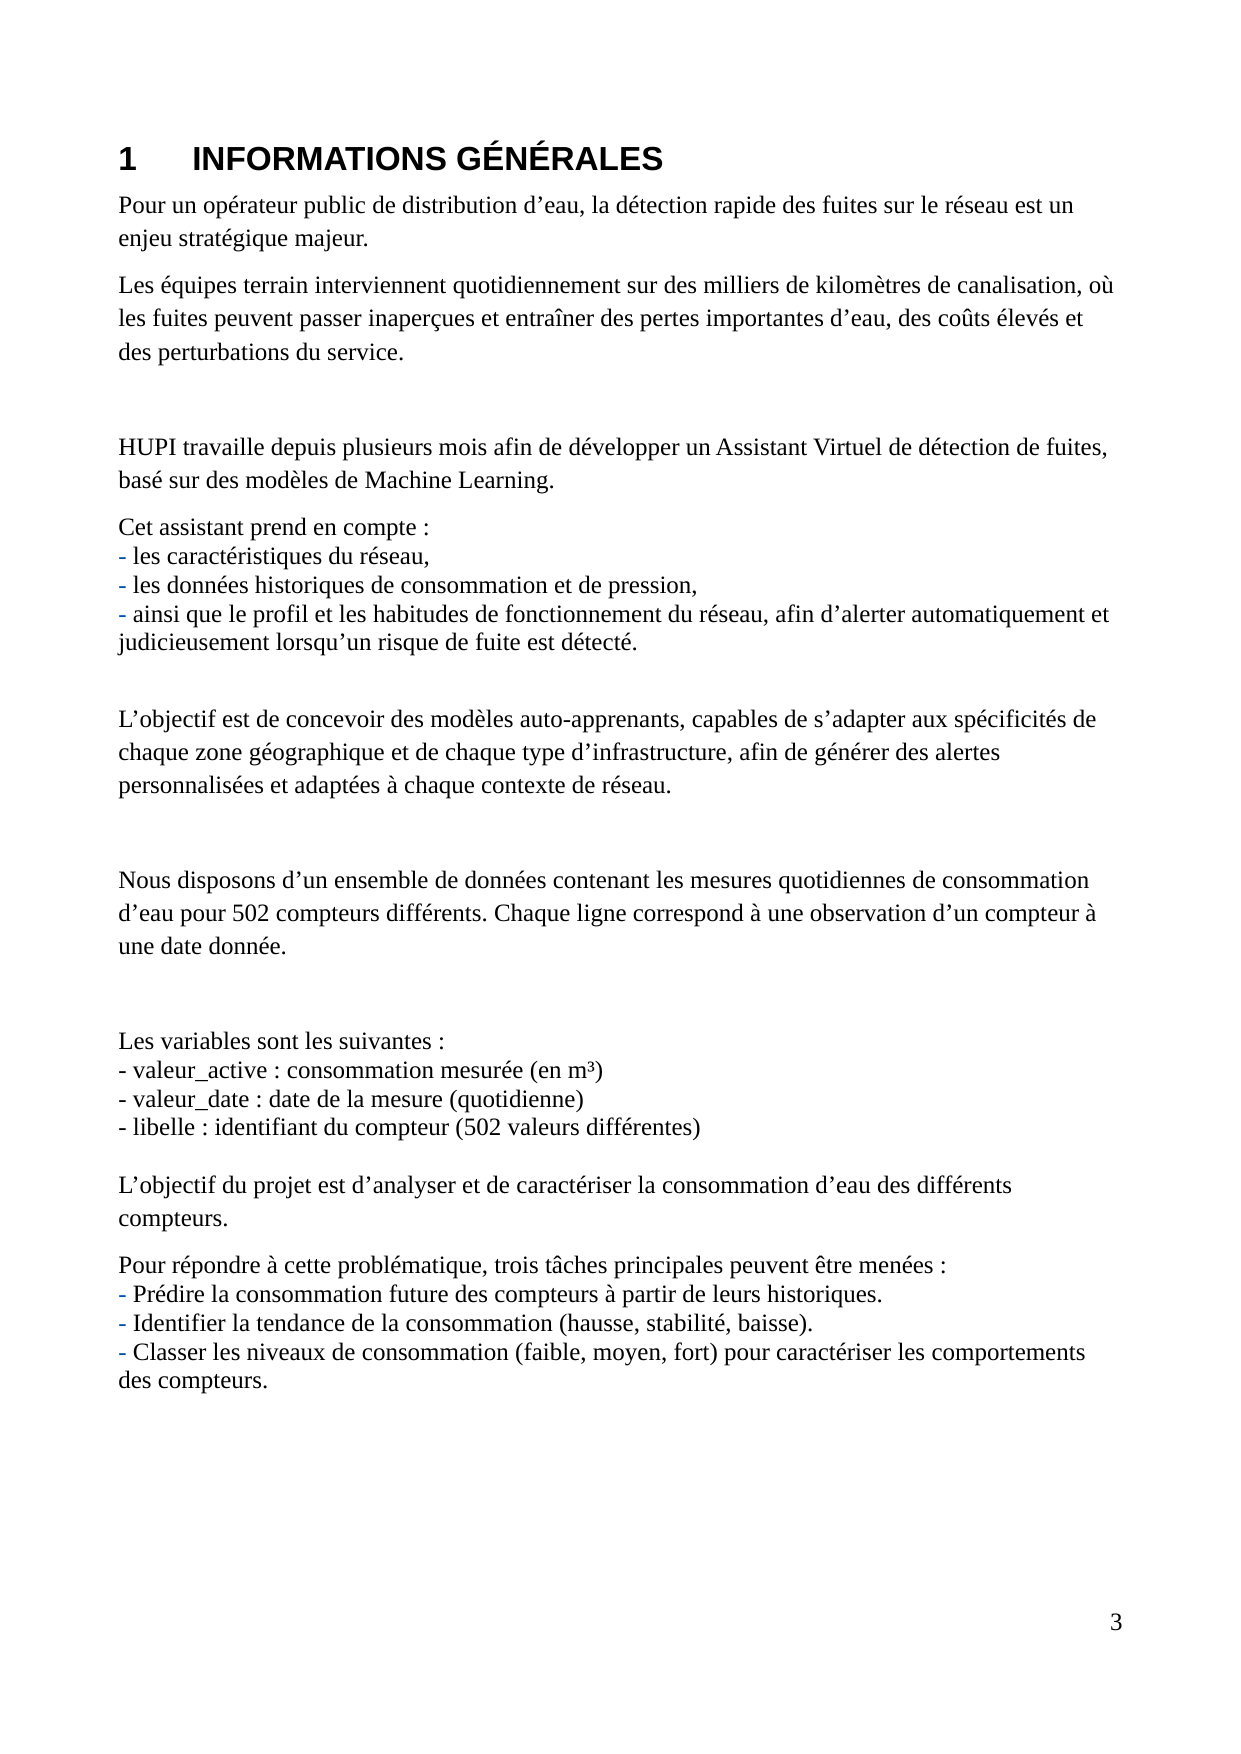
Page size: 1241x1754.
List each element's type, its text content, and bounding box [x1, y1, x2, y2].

list - libelle : identifiant du compteur (502 valeurs différentes) [118, 1112, 1122, 1141]
list - ainsi que le profil et les habitudes de fonctionnement du réseau, afin d’alerter automatiquement et judicieusement lorsqu’un risque de fuite est détecté. [118, 599, 1122, 656]
text L’objectif du projet est d’analyser et de caractériser la consommation d’eau des différents compteurs. [118, 1170, 1122, 1232]
text Pour un opérateur public de distribution d’eau, la détection rapide des fuites sur le réseau est un enjeu stratégique majeur. [118, 190, 1122, 252]
list - les données historiques de consommation et de pression, [118, 570, 1122, 599]
list - les caractéristiques du réseau, [118, 541, 1122, 570]
list - Classer les niveaux de consommation (faible, moyen, fort) pour caractériser les comportements des compteurs. [118, 1337, 1122, 1394]
text L’objectif est de concevoir des modèles auto-apprenants, capables de s’adapter aux spécificités de chaque zone géographique et de chaque type d’infrastructure, afin de générer des alertes personnalisées et adaptées à chaque contexte de réseau. [118, 704, 1122, 798]
list - Prédire la consommation future des compteurs à partir de leurs historiques. [118, 1279, 1122, 1308]
list - valeur_active : consommation mesurée (en m³) [118, 1055, 1122, 1084]
text Les équipes terrain interviennent quotidiennement sur des milliers de kilomètres de canalisation, où les fuites peuvent passer inaperçues et entraîner des pertes importantes d’eau, des coûts élevés et des perturbations du service. [118, 271, 1122, 365]
list Les variables sont les suivantes : [118, 1026, 1122, 1055]
text HUPI travaille depuis plusieurs mois afin de développer un Assistant Virtuel de détection de fuites, basé sur des modèles de Machine Learning. [118, 432, 1122, 493]
list - Identifier la tendance de la consommation (hausse, stabilité, baisse). [118, 1308, 1122, 1337]
list - valeur_date : date de la mesure (quotidienne) [118, 1084, 1122, 1112]
list Pour répondre à cette problématique, trois tâches principales peuvent être menées : [118, 1251, 1122, 1279]
subtitle INFORMATIONS GÉNÉRALES [118, 139, 1122, 177]
list Cet assistant prend en compte : [118, 512, 1122, 541]
text Nous disposons d’un ensemble de données contenant les mesures quotidiennes de consommation d’eau pour 502 compteurs différents. Chaque ligne correspond à une observation d’un compteur à une date donnée. [118, 865, 1122, 960]
